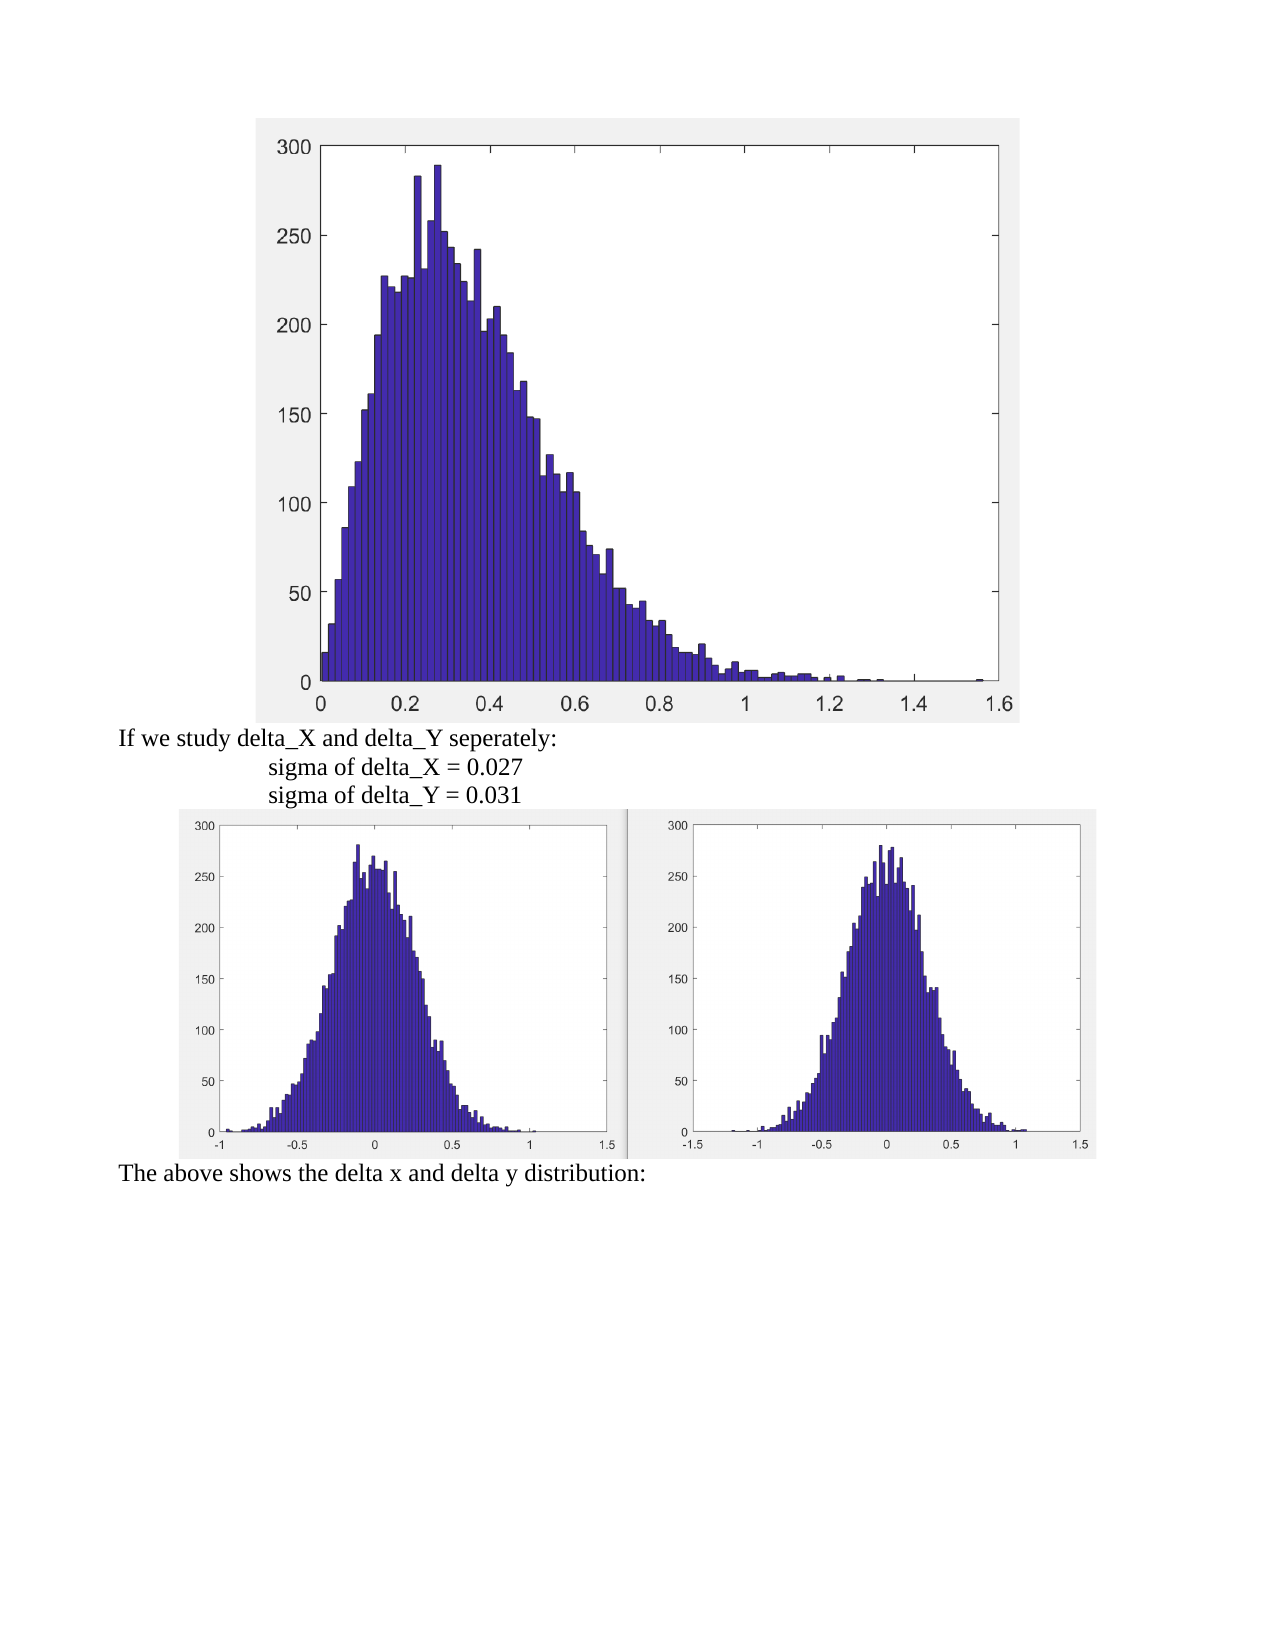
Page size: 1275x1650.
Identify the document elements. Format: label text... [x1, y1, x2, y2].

picture [178, 809, 1097, 1159]
text The above shows the delta x and delta y distribution: [118, 809, 1157, 1187]
text If we study delta_X and delta_Y seperately: [118, 118, 1157, 752]
text sigma of delta_X = 0.027 [118, 752, 1157, 780]
text sigma of delta_Y = 0.031 [118, 780, 1157, 809]
picture [255, 118, 1020, 723]
